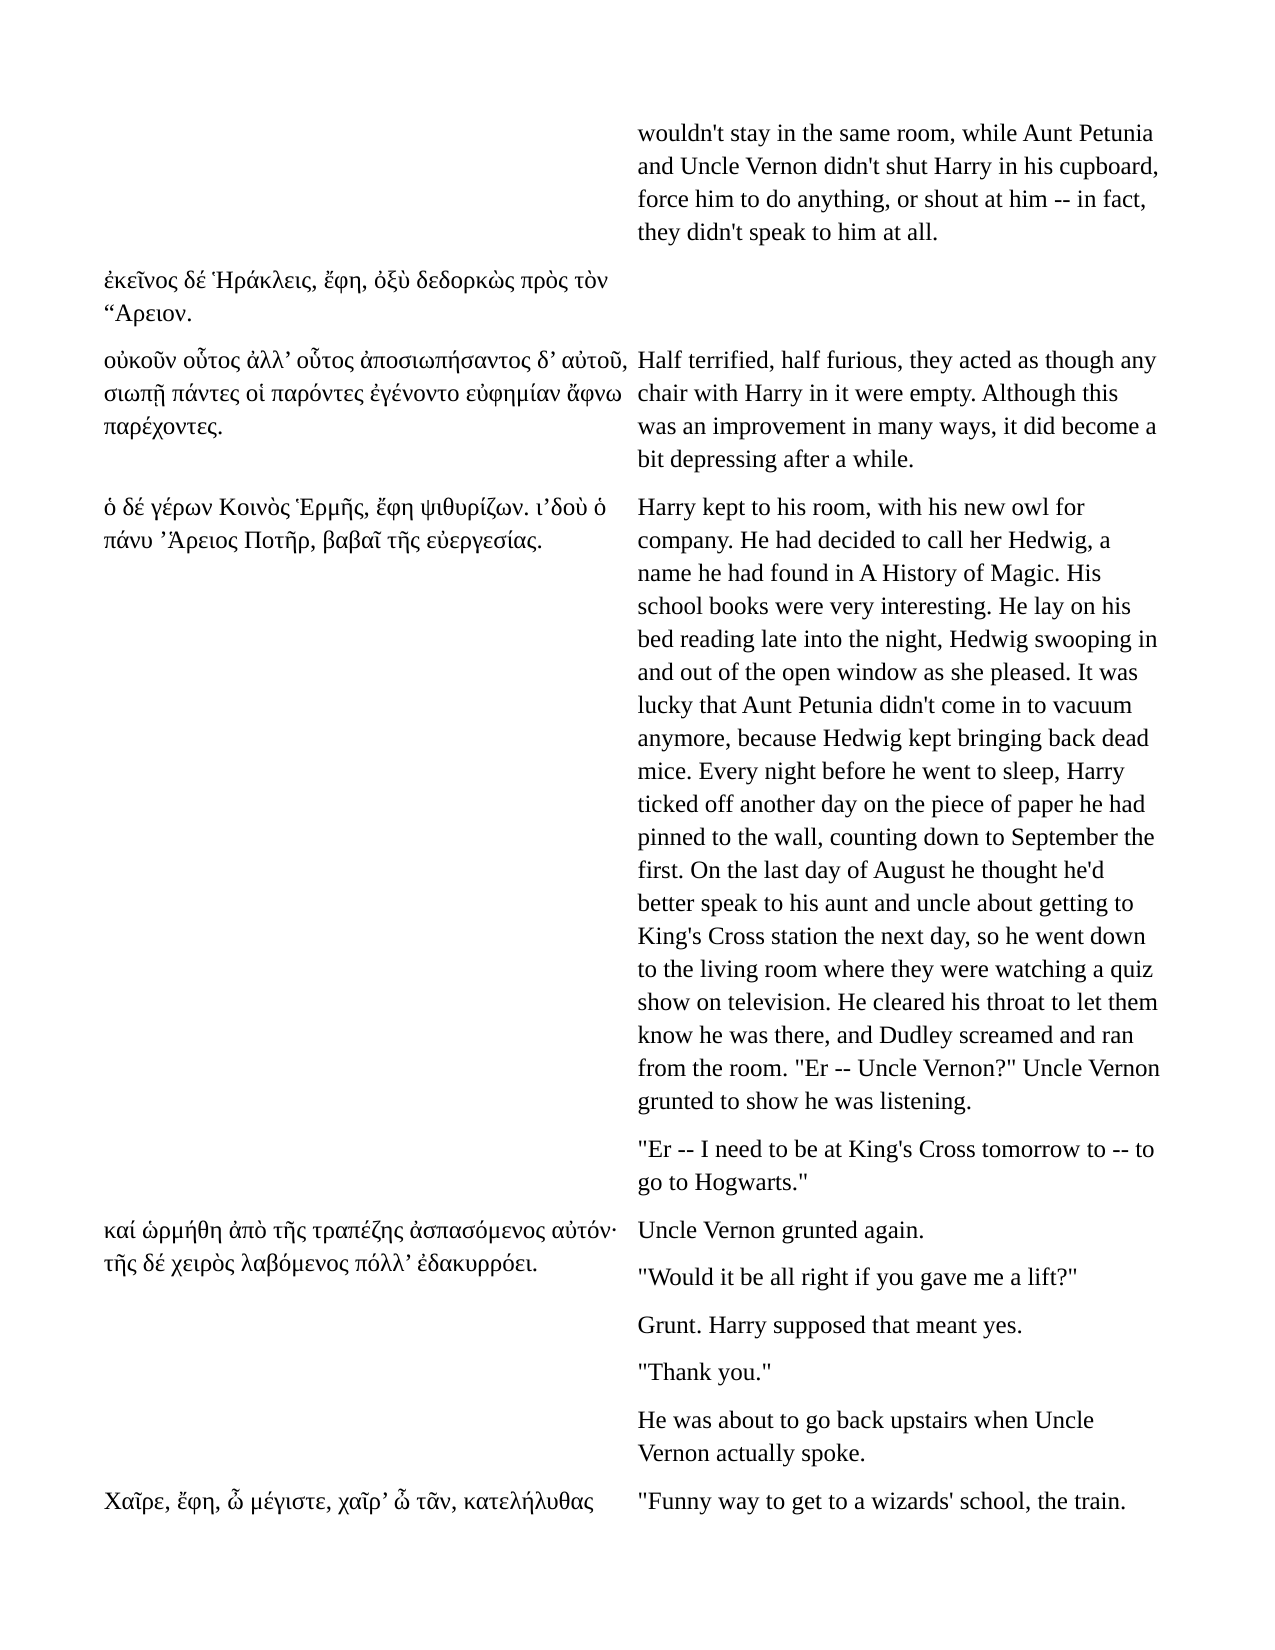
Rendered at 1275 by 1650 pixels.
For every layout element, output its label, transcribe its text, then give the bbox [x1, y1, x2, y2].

table_cell Uncle Vernon grunted again. "Would it be all right if you gave me a lift?" Grunt. Harry supposed that meant yes. "Thank you." He was about to go back upstairs when Uncle Vernon actually spoke. [638, 1215, 1162, 1486]
table_cell [638, 265, 1162, 345]
table_cell οὐκοῦν οὗτος ἀλλ’ οὗτος ἀποσιωπήσαντος δ’ αὐτοῦ, σιωπῇ πάντες οἱ παρόντες ἐγένοντο εὐφημίαν ἄφνω παρέχοντες. [104, 345, 637, 492]
table_cell ἐκεῖνος δέ Ἡράκλεις, ἔφη, ὀξὺ δεδορκὼς πρὸς τὸν “Αρειον. [104, 265, 637, 345]
table_cell wouldn't stay in the same room, while Aunt Petunia and Uncle Vernon didn't shut Harry in his cupboard, force him to do anything, or shout at him -- in fact, they didn't speak to him at all. [638, 118, 1162, 265]
table_cell καί ὡρμήθη ἀπὸ τῆς τραπέζης ἀσπασόμενος αὐτόν· τῆς δέ χειρὸς λαβόμενος πόλλ’ ἐδακυρρόει. [104, 1215, 637, 1486]
table_cell [104, 118, 637, 265]
table_cell "Funny way to get to a wizards' school, the train. [638, 1486, 1162, 1514]
table_cell ὁ δέ γέρων Κοινὸς Ἑρμῆς, ἔφη ψιθυρίζων. ι’δοὺ ὁ πάνυ ’Ἁρειος Ποτῆρ, βαβαῖ τῆς εὐεργεσίας. [104, 492, 637, 1215]
table_cell Χαῖρε, ἔφη, ὦ μέγιστε, χαῖρ’ ὦ τᾶν, κατελήλυθας [104, 1486, 637, 1514]
table_cell Half terrified, half furious, they acted as though any chair with Harry in it were empty. Although this was an improvement in many ways, it did become a bit depressing after a while. [638, 345, 1162, 492]
table_cell Harry kept to his room, with his new owl for company. He had decided to call her Hedwig, a name he had found in A History of Magic. His school books were very interesting. He lay on his bed reading late into the night, Hedwig swooping in and out of the open window as she pleased. It was lucky that Aunt Petunia didn't come in to vacuum anymore, because Hedwig kept bringing back dead mice. Every night before he went to sleep, Harry ticked off another day on the piece of paper he had pinned to the wall, counting down to September the first. On the last day of August he thought he'd better speak to his aunt and uncle about getting to King's Cross station the next day, so he went down to the living room where they were watching a quiz show on television. He cleared his throat to let them know he was there, and Dudley screamed and ran from the room. "Er -- Uncle Vernon?" Uncle Vernon grunted to show he was listening. "Er -- I need to be at King's Cross tomorrow to -- to go to Hogwarts." [638, 492, 1162, 1215]
